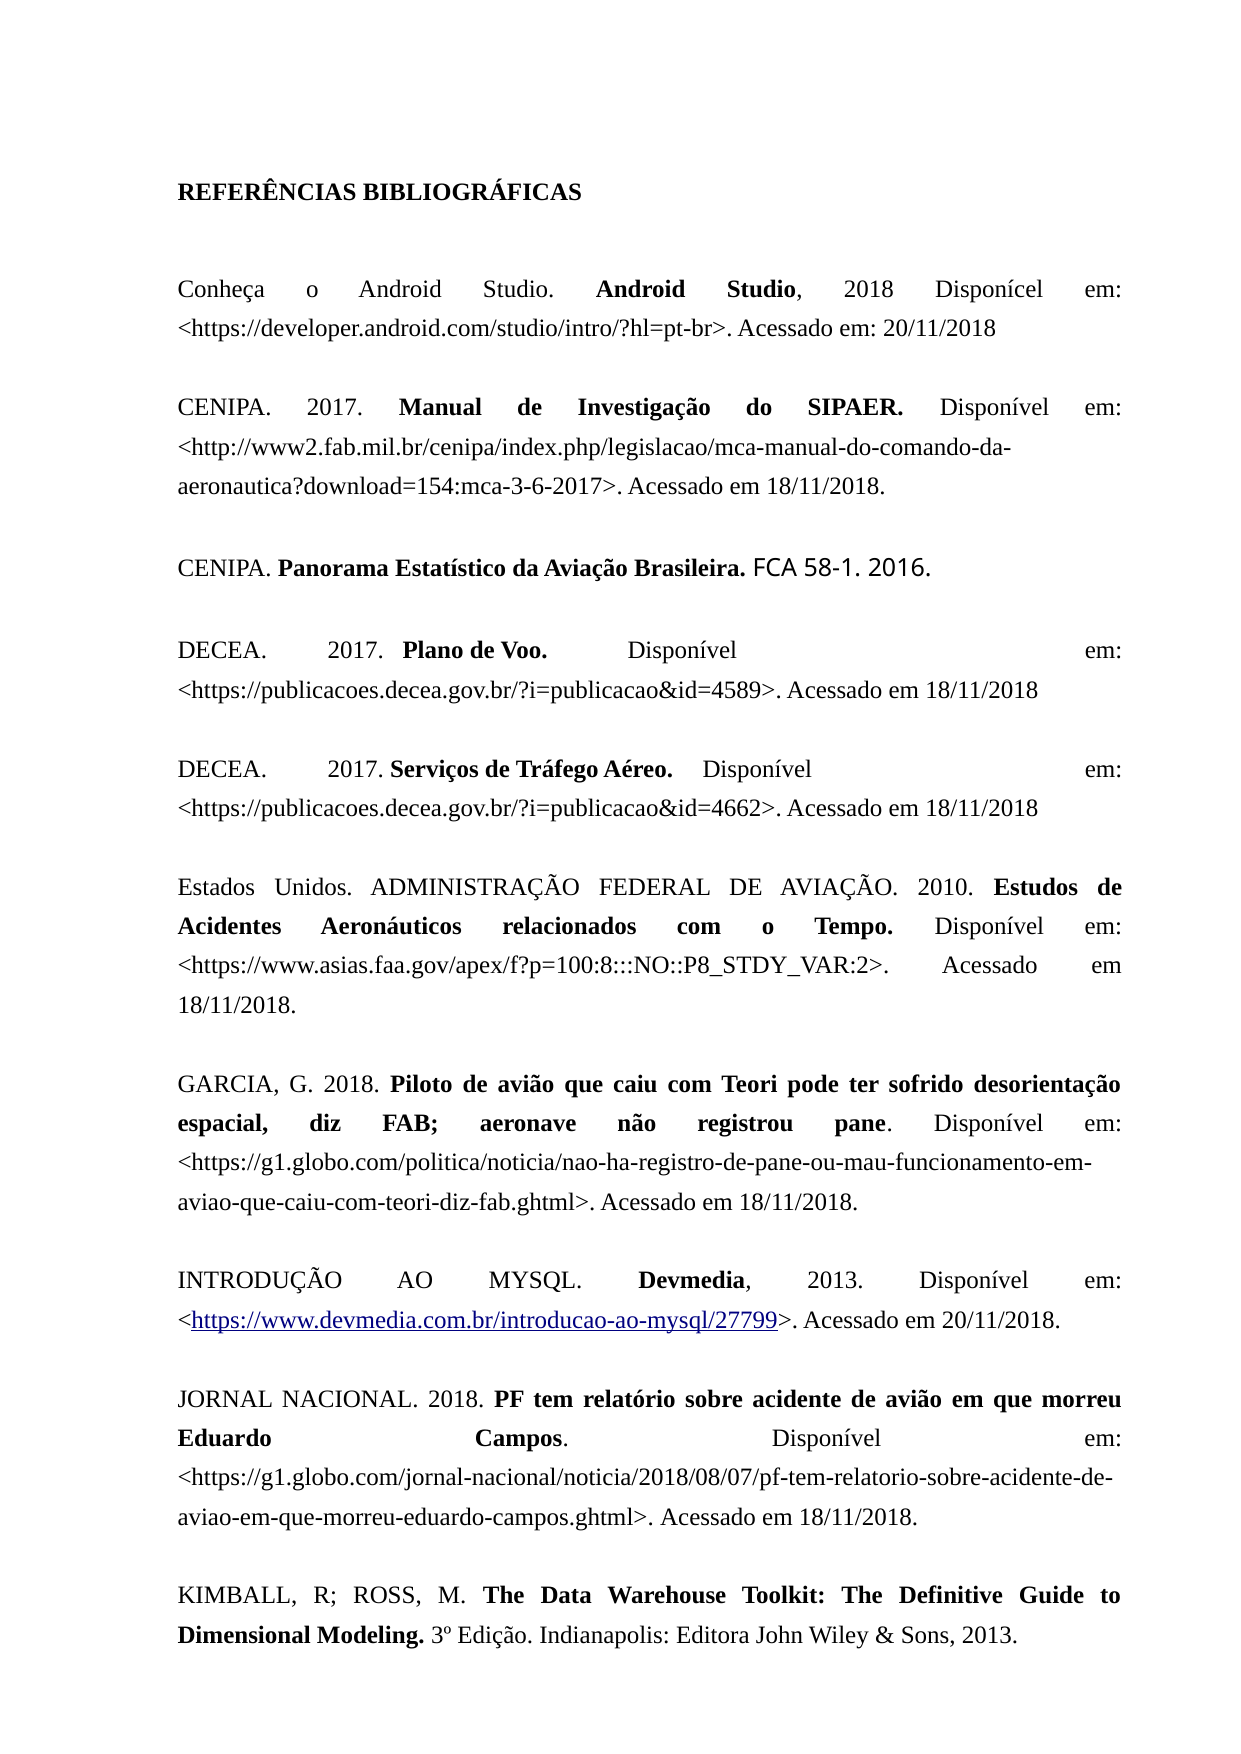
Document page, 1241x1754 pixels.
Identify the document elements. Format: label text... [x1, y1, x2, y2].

text INTRODUÇÃO AO MYSQL. Devmedia, 2013. Disponível em: <https://www.devmedia.com.br/introducao-ao-mysql/27799>. Acessado em 20/11/2018. [177, 1266, 1122, 1334]
text REFERÊNCIAS BIBLIOGRÁFICAS [177, 177, 1122, 206]
text CENIPA. Panorama Estatístico da Aviação Brasileira. FCA 58-1. 2016. [177, 550, 1122, 584]
text JORNAL NACIONAL. 2018. PF tem relatório sobre acidente de avião em que morreu Eduardo Campos. Disponível em: <https://g1.globo.com/jornal-nacional/noticia/2018/08/07/pf-tem-relatorio-sobre-acidente-de-aviao-em-que-morreu-eduardo-campos.ghtml>. Acessado em 18/11/2018. [177, 1384, 1122, 1531]
text KIMBALL, R; ROSS, M. The Data Warehouse Toolkit: The Definitive Guide to Dimensional Modeling. 3º Edição. Indianapolis: Editora John Wiley & Sons, 2013. [177, 1581, 1122, 1649]
text Conheça o Android Studio. Android Studio, 2018 Disponícel em: <https://developer.android.com/studio/intro/?hl=pt-br>. Acessado em: 20/11/2018 [177, 274, 1122, 342]
text DECEA. 2017. Serviços de Tráfego Aéreo. Disponível em: <https://publicacoes.decea.gov.br/?i=publicacao&id=4662>. Acessado em 18/11/2018 [177, 754, 1122, 822]
text GARCIA, G. 2018. Piloto de avião que caiu com Teori pode ter sofrido desorientação espacial, diz FAB; aeronave não registrou pane. Disponível em: <https://g1.globo.com/politica/noticia/nao-ha-registro-de-pane-ou-mau-funcionamento-em-aviao-que-caiu-com-teori-diz-fab.ghtml>. Acessado em 18/11/2018. [177, 1069, 1122, 1216]
text DECEA. 2017. Plano de Voo. Disponível em: <https://publicacoes.decea.gov.br/?i=publicacao&id=4589>. Acessado em 18/11/2018 [177, 636, 1122, 704]
text CENIPA. 2017. Manual de Investigação do SIPAER. Disponível em: <http://www2.fab.mil.br/cenipa/index.php/legislacao/mca-manual-do-comando-da-aeronautica?download=154:mca-3-6-2017>. Acessado em 18/11/2018. [177, 392, 1122, 500]
text Estados Unidos. ADMINISTRAÇÃO FEDERAL DE AVIAÇÃO. 2010. Estudos de Acidentes Aeronáuticos relacionados com o Tempo. Disponível em: <https://www.asias.faa.gov/apex/f?p=100:8:::NO::P8_STDY_VAR:2>. Acessado em 18/11/2018. [177, 872, 1122, 1019]
